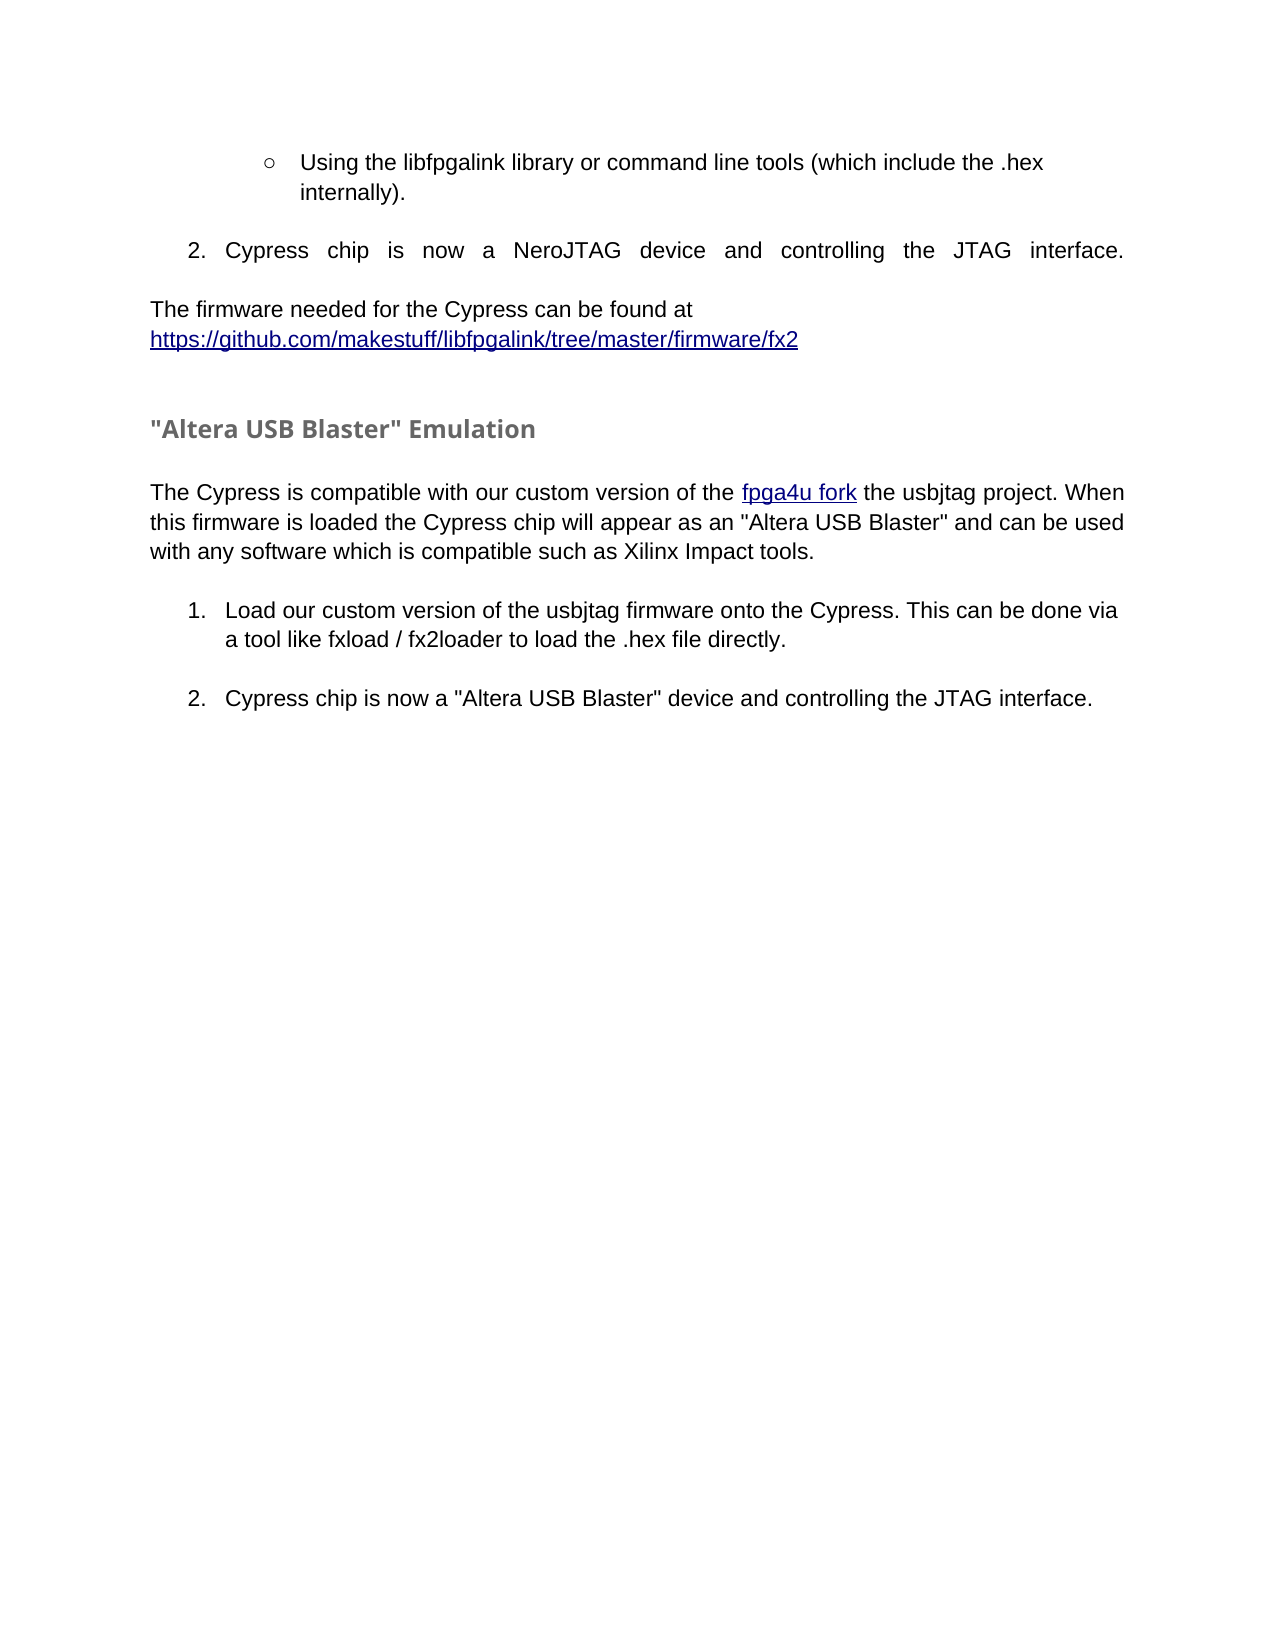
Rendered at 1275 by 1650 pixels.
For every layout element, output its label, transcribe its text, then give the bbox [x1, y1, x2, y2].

text The firmware needed for the Cypress can be found at https://github.com/makestuff/libfpgalink/tree/master/firmware/fx2 [150, 297, 1125, 352]
list Load our custom version of the usbjtag firmware onto the Cypress. This can be done via a tool like fxload / fx2loader to load the .hex file directly. [187, 597, 1125, 682]
subtitle "Altera USB Blaster" Emulation [150, 372, 1125, 446]
list Cypress chip is now a "Altera USB Blaster" device and controlling the JTAG interface. [187, 686, 1125, 711]
list Cypress chip is now a NeroJTAG device and controlling the JTAG interface. [187, 238, 1125, 293]
list Using the libfpgalink library or command line tools (which include the .hex internally). [262, 150, 1125, 205]
text The Cypress is compatible with our custom version of the fpga4u fork the usbjtag project. When this firmware is loaded the Cypress chip will appear as an "Altera USB Blaster" and can be used with any software which is compatible such as Xilinx Impact tools. [150, 480, 1125, 564]
